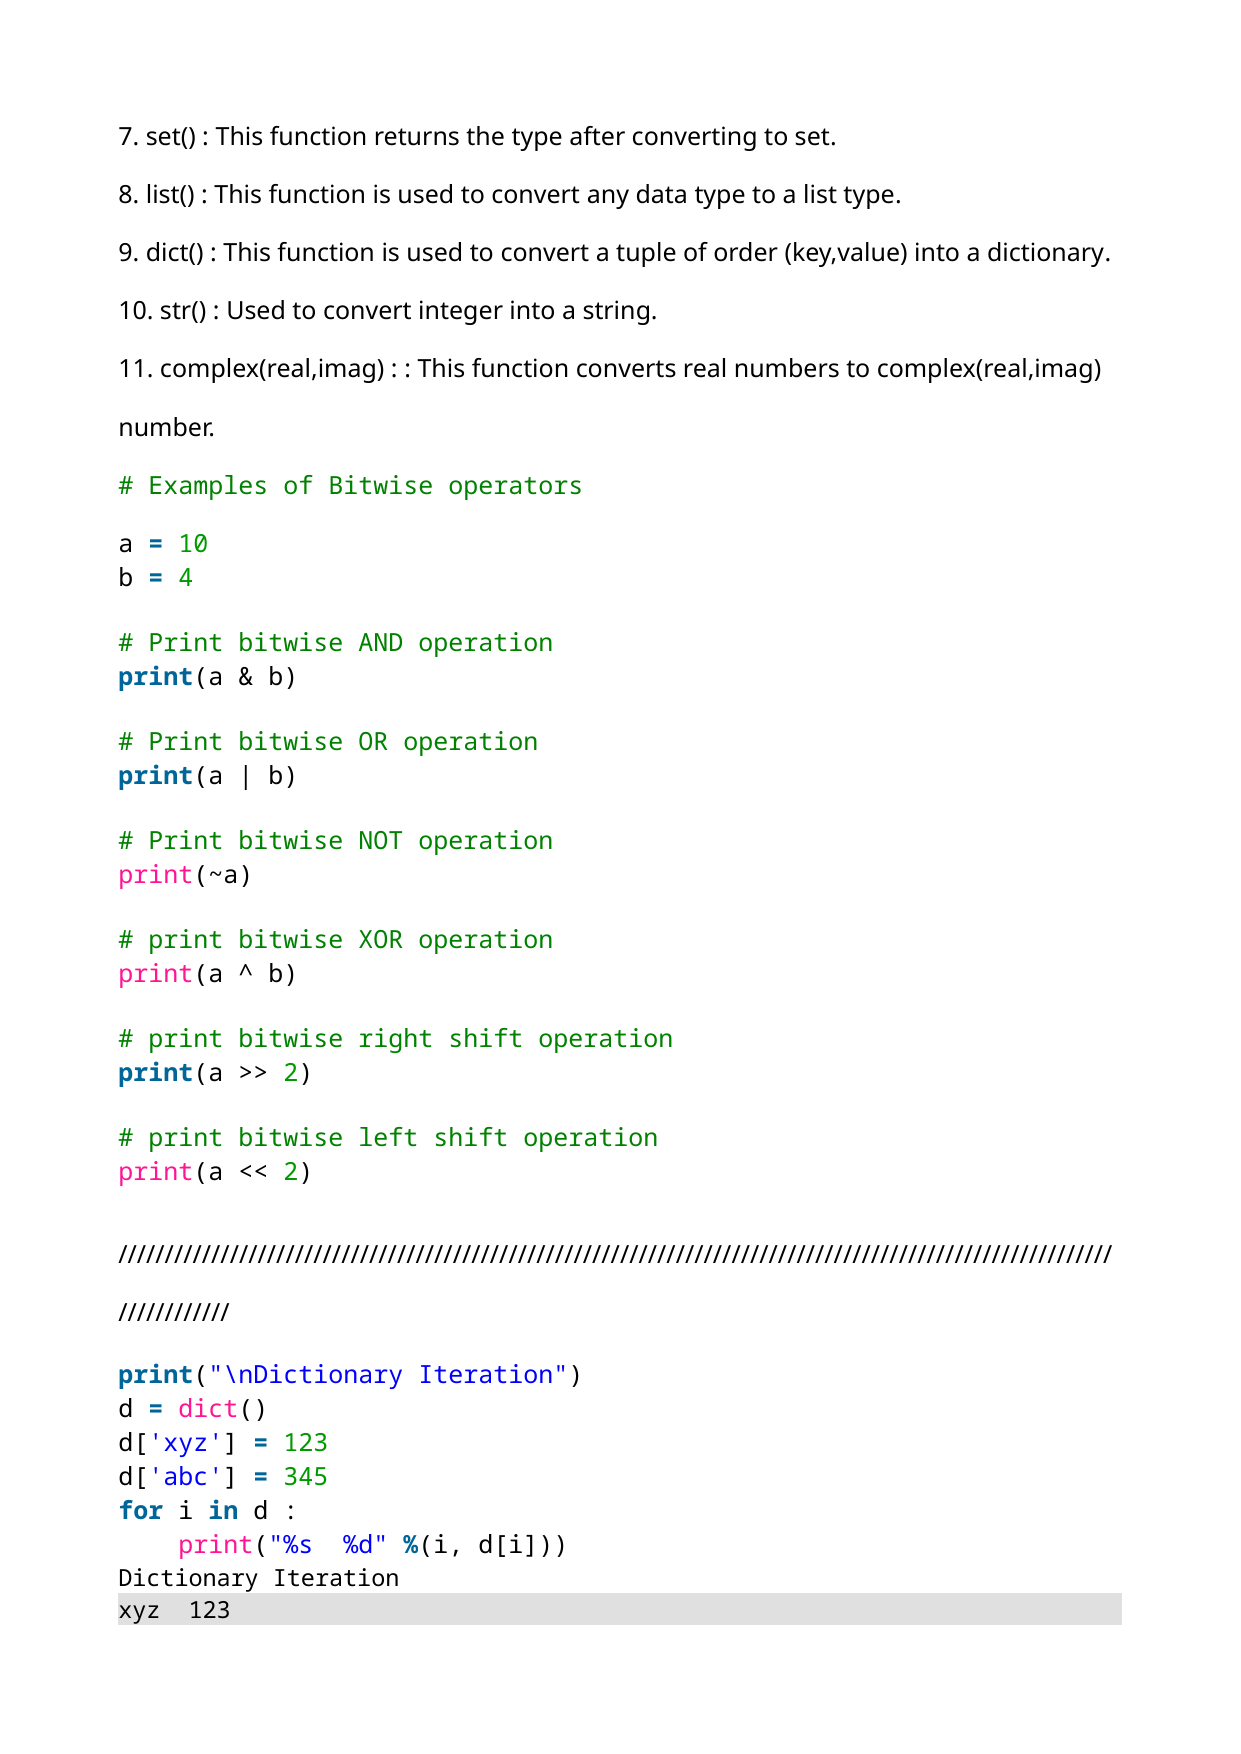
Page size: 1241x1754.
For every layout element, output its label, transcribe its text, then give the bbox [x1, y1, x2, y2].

text for i in d : [118, 1493, 1122, 1527]
text print(a ^ b) [118, 956, 1122, 990]
text 7. set() : This function returns the type after converting to set. [118, 118, 1122, 152]
text b = 4 [118, 560, 1122, 594]
text /////////////////////////////////////////////////////////////////////////////////////////////////////////////////////// [118, 1237, 1122, 1329]
text # print bitwise right shift operation [118, 1021, 1122, 1054]
text d['xyz'] = 123 [118, 1425, 1122, 1459]
text # Print bitwise NOT operation [118, 823, 1122, 857]
text xyz 123 [118, 1593, 1122, 1625]
text d = dict() [118, 1391, 1122, 1425]
text 8. list() : This function is used to convert any data type to a list type. [118, 176, 1122, 210]
text # Examples of Bitwise operators [118, 467, 1122, 502]
text print(a >> 2) [118, 1054, 1122, 1089]
text 11. complex(real,imag) : : This function converts real numbers to complex(real,imag) number. [118, 351, 1122, 443]
text # Print bitwise OR operation [118, 724, 1122, 758]
text print("%s %d" %(i, d[i])) [118, 1527, 1122, 1561]
text 10. str() : Used to convert integer into a string. [118, 293, 1122, 327]
text a = 10 [118, 526, 1122, 560]
text print("\nDictionary Iteration") [118, 1353, 1122, 1391]
text Dictionary Iteration [118, 1561, 1122, 1593]
text # Print bitwise AND operation [118, 625, 1122, 659]
text 9. dict() : This function is used to convert a tuple of order (key,value) into a dictionary. [118, 234, 1122, 269]
text d['abc'] = 345 [118, 1459, 1122, 1493]
text print(a | b) [118, 758, 1122, 792]
text print(a << 2) [118, 1153, 1122, 1188]
text print(a & b) [118, 659, 1122, 693]
text # print bitwise XOR operation [118, 922, 1122, 956]
text # print bitwise left shift operation [118, 1119, 1122, 1153]
text print(~a) [118, 857, 1122, 891]
